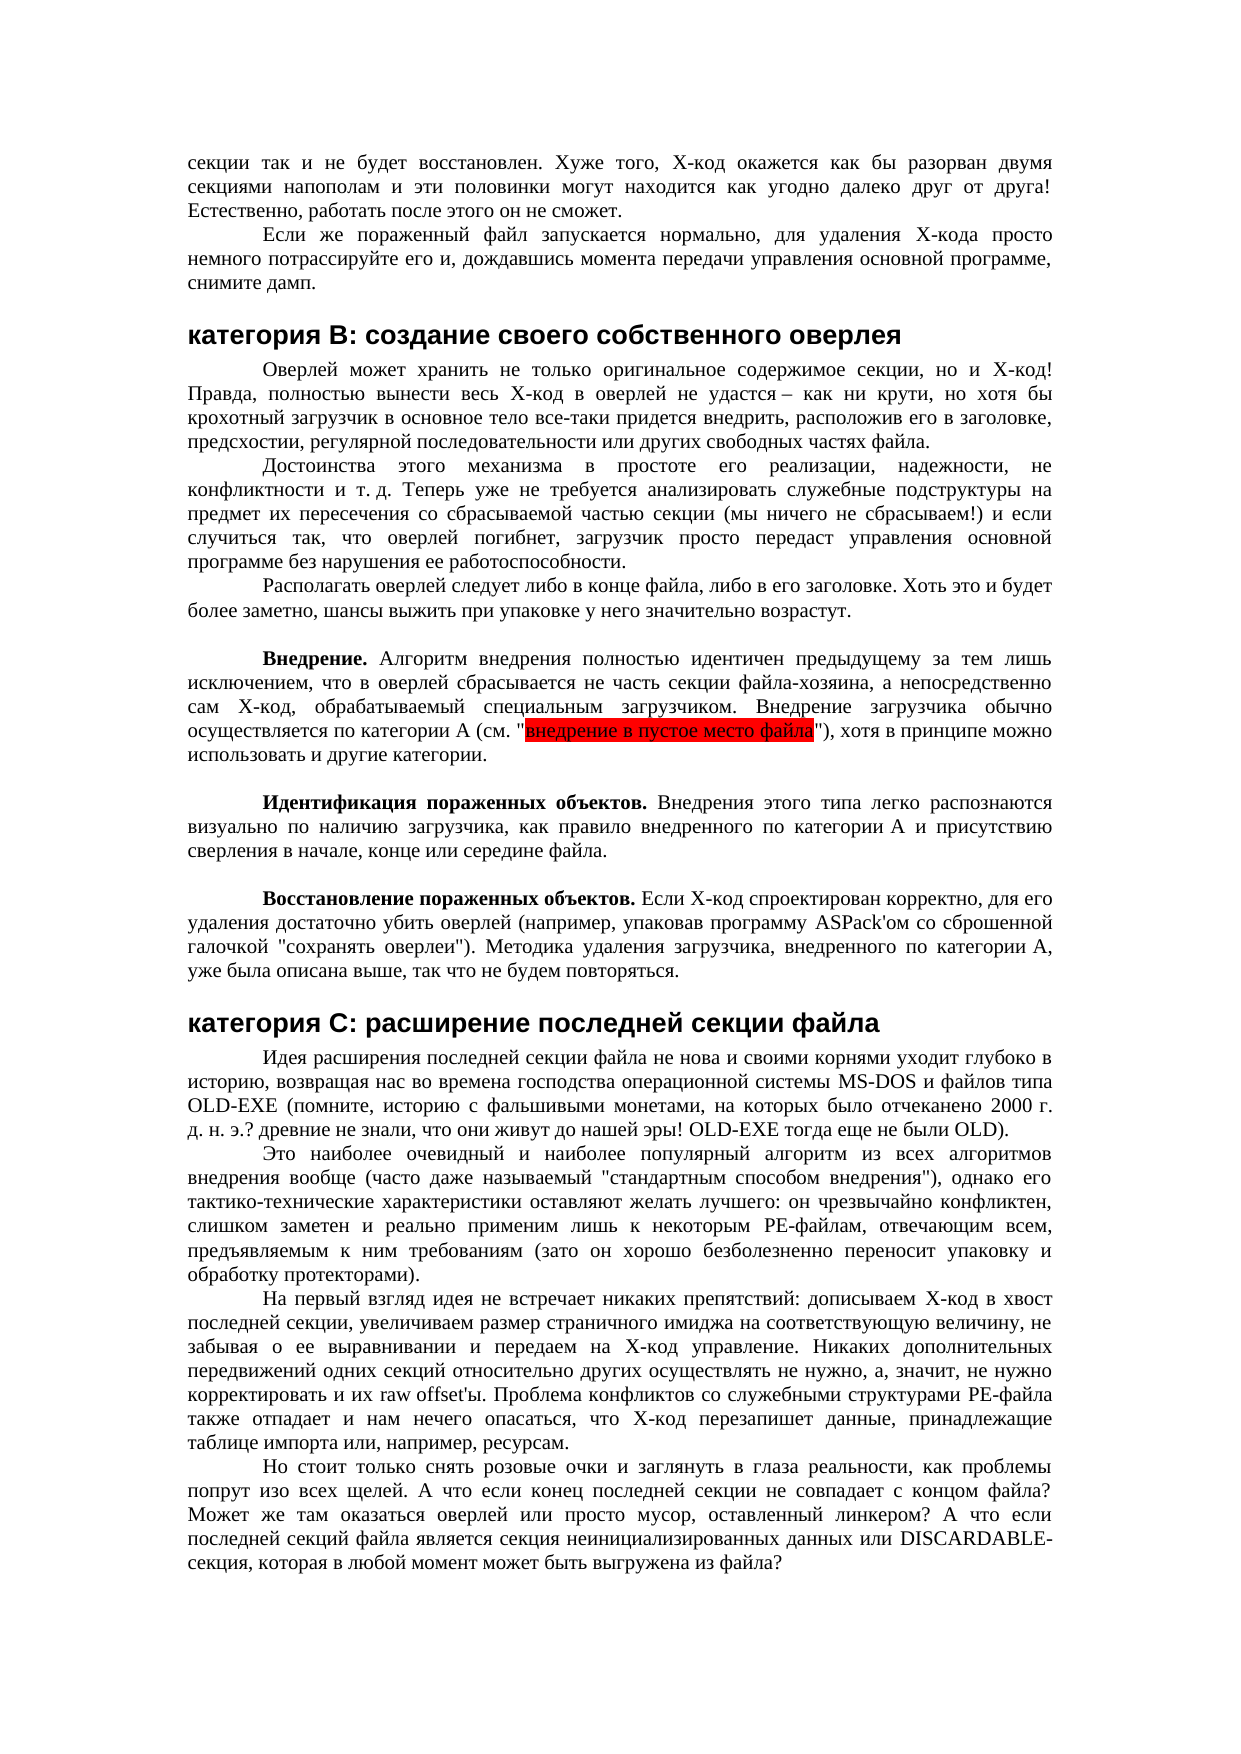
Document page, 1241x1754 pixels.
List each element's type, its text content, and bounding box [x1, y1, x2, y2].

subtitle категория B: создание своего собственного оверлея [187, 319, 1053, 351]
text Внедрение. Алгоритм внедрения полностью идентичен предыдущему за тем лишь исключением, что в оверлей сбрасывается не часть секции файла-хозяина, а непосредственно сам X-код, обрабатываемый специальным загрузчиком. Внедрение загрузчика обычно осуществляется по категории А (см. "внедрение в пустое место файла"), хотя в принципе можно использовать и другие категории. [187, 646, 1053, 766]
text Это наиболее очевидный и наиболее популярный алгоритм из всех алгоритмов внедрения вообще (часто даже называемый "стандартным способом внедрения"), однако его тактико-технические характеристики оставляют желать лучшего: он чрезвычайно конфликтен, слишком заметен и реально применим лишь к некоторым PE-файлам, отвечающим всем, предъявляемым к ним требованиям (зато он хорошо безболезненно переносит упаковку и обработку протекторами). [187, 1141, 1053, 1286]
text Восстановление пораженных объектов. Если X-код спроектирован корректно, для его удаления достаточно убить оверлей (например, упаковав программу ASPack'ом со сброшенной галочкой "сохранять оверлеи"). Методика удаления загрузчика, внедренного по категории А, уже была описана выше, так что не будем повторяться. [187, 886, 1053, 982]
text Оверлей может хранить не только оригинальное содержимое секции, но и X-код! Правда, полностью вынести весь X-код в оверлей не удастся – как ни крути, но хотя бы крохотный загрузчик в основное тело все-таки придется внедрить, расположив его в заголовке, предсхостии, регулярной последовательности или других свободных частях файла. [187, 357, 1053, 453]
text Идентификация пораженных объектов. Внедрения этого типа легко распознаются визуально по наличию загрузчика, как правило внедренного по категории А и присутствию сверления в начале, конце или середине файла. [187, 790, 1053, 862]
text Если же пораженный файл запускается нормально, для удаления X-кода просто немного потрассируйте его и, дождавшись момента передачи управления основной программе, снимите дамп. [187, 222, 1053, 294]
text На первый взгляд идея не встречает никаких препятствий: дописываем X-код в хвост последней секции, увеличиваем размер страничного имиджа на соответствующую величину, не забывая о ее выравнивании и передаем на X-код управление. Никаких дополнительных передвижений одних секций относительно других осуществлять не нужно, а, значит, не нужно корректировать и их raw offset'ы. Проблема конфликтов со служебными структурами PE-файла также отпадает и нам нечего опасаться, что X-код перезапишет данные, принадлежащие таблице импорта или, например, ресурсам. [187, 1286, 1053, 1454]
text Идея расширения последней секции файла не нова и своими корнями уходит глубоко в историю, возвращая нас во времена господства операционной системы MS-DOS и файлов типа OLD-EXE (помните, историю с фальшивыми монетами, на которых было отчеканено 2000 г. д. н. э.? древние не знали, что они живут до нашей эры! OLD-EXE тогда еще не были OLD). [187, 1045, 1053, 1141]
text Но стоит только снять розовые очки и заглянуть в глаза реальности, как проблемы попрут изо всех щелей. А что если конец последней секции не совпадает с концом файла? Может же там оказаться оверлей или просто мусор, оставленный линкером? А что если последней секций файла является секция неинициализированных данных или DISCARDABLE-секция, которая в любой момент может быть выгружена из файла? [187, 1454, 1053, 1574]
text Располагать оверлей следует либо в конце файла, либо в его заголовке. Хоть это и будет более заметно, шансы выжить при упаковке у него значительно возрастут. [187, 573, 1053, 622]
text Достоинства этого механизма в простоте его реализации, надежности, не конфликтности и т. д. Теперь уже не требуется анализировать служебные подструктуры на предмет их пересечения со сбрасываемой частью секции (мы ничего не сбрасываем!) и если случиться так, что оверлей погибнет, загрузчик просто передаст управления основной программе без нарушения ее работоспособности. [187, 453, 1053, 573]
text секции так и не будет восстановлен. Хуже того, X-код окажется как бы разорван двумя секциями напополам и эти половинки могут находится как угодно далеко друг от друга! Естественно, работать после этого он не сможет. [187, 150, 1053, 222]
subtitle категория C: расширение последней секции файла [187, 1007, 1053, 1039]
